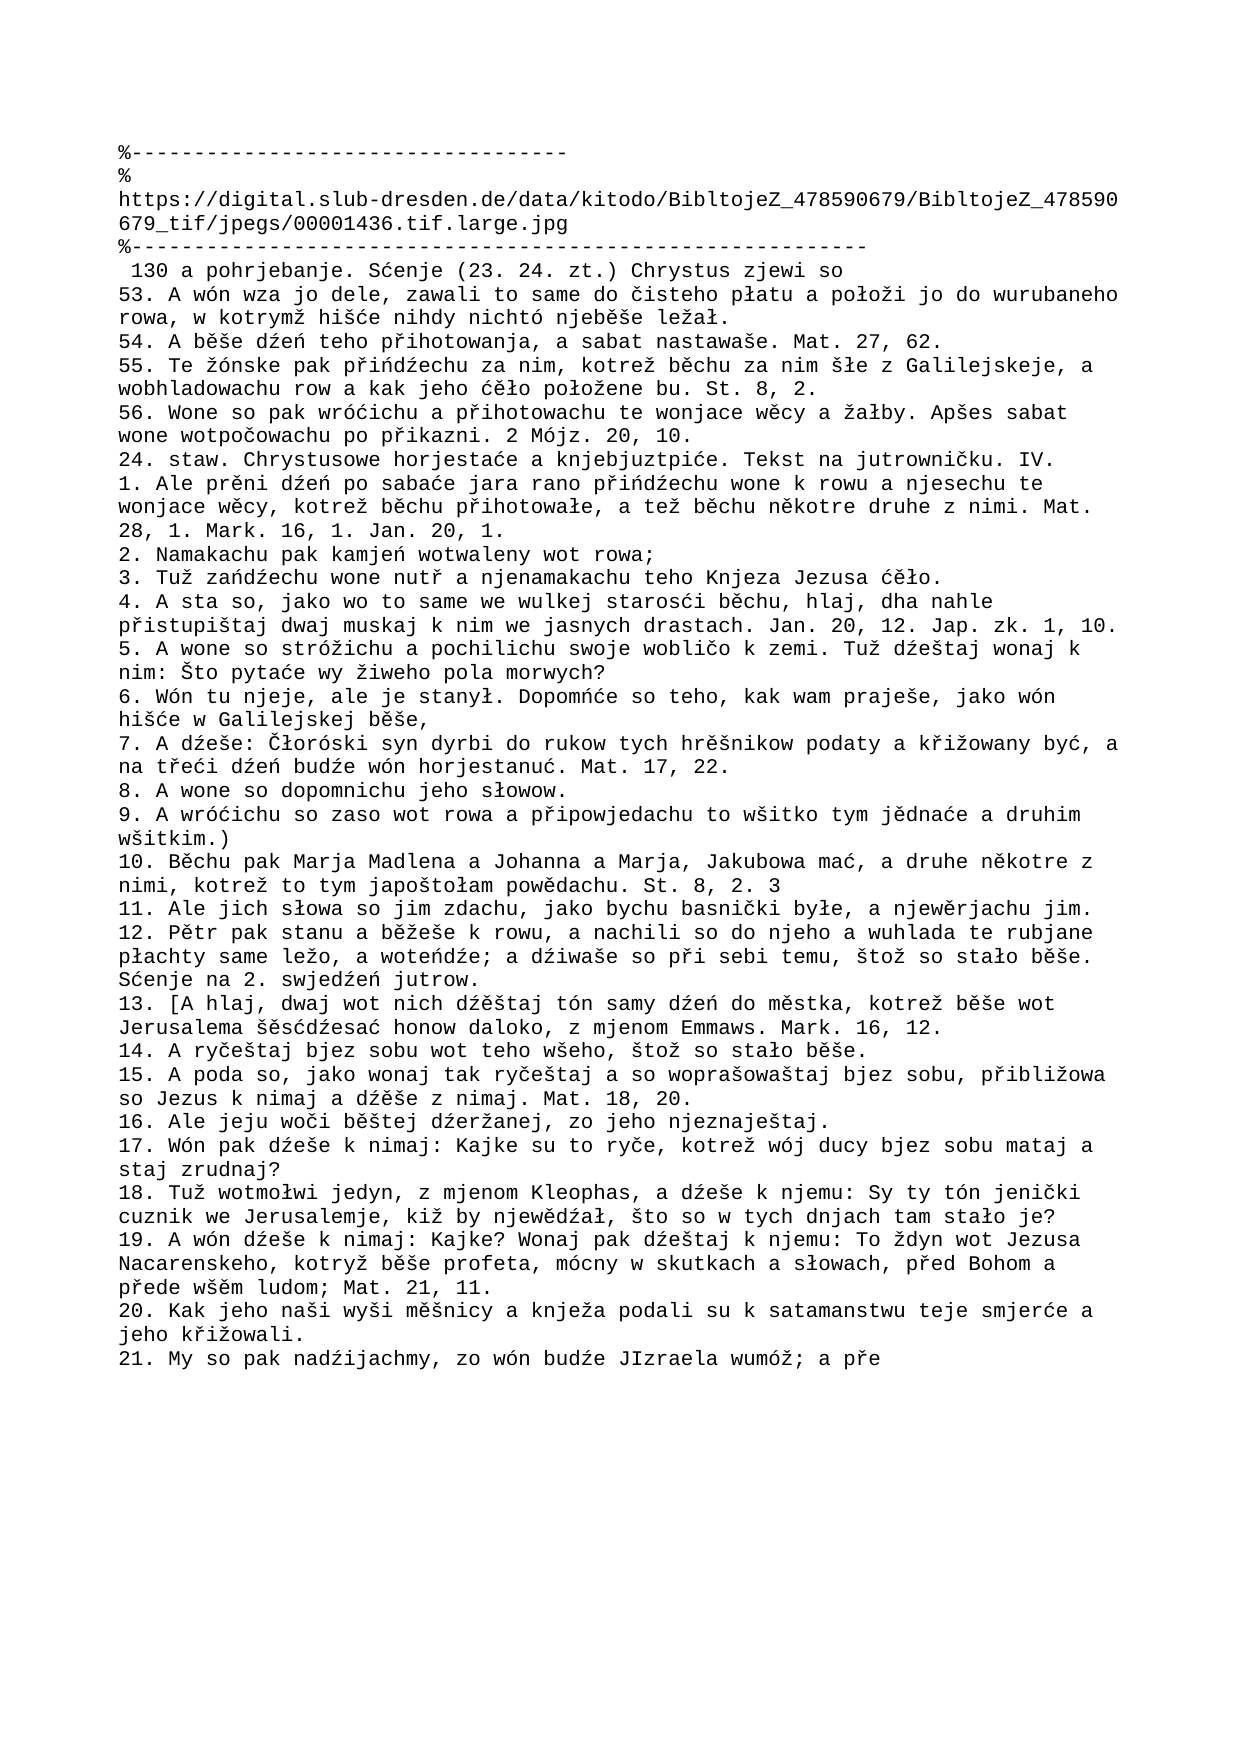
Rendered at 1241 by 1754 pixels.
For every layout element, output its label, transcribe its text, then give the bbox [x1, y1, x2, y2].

text 6. Wón tu njeje, ale je stanył. Dopomńće so teho, kak wam praješe, jako wón hišće w Galilejskej běše, [118, 686, 1122, 733]
text 18. Tuž wotmołwi jedyn, z mjenom Kleophas, a dźeše k njemu: Sy ty tón jenički cuznik we Jerusalemje, kiž by njewědźał, što so w tych dnjach tam stało je? [118, 1182, 1122, 1229]
text %----------------------------------------------------------- [118, 236, 1122, 260]
text 21. My so pak nadźijachmy, zo wón budźe JIzraela wumóž; a pře [118, 1348, 1122, 1371]
text 53. A wón wza jo dele, zawali to same do čisteho płatu a połoži jo do wurubaneho rowa, w kotrymž hišće nihdy nichtó njeběše ležał. [118, 284, 1122, 331]
text 7. A dźeše: Čłoróski syn dyrbi do rukow tych hrěšnikow podaty a křižowany być, a na třeći dźeń budźe wón horjestanuć. Mat. 17, 22. [118, 733, 1122, 780]
text %----------------------------------- [118, 142, 1122, 165]
text 5. A wone so stróžichu a pochilichu swoje wobličo k zemi. Tuž dźeštaj wonaj k nim: Što pytaće wy žiweho pola morwych? [118, 638, 1122, 686]
text 55. Te žónske pak přińdźechu za nim, kotrež běchu za nim šłe z Galilejskeje, a wobhladowachu row a kak jeho ćěło połožene bu. St. 8, 2. [118, 354, 1122, 402]
text 130 a pohrjebanje. Sćenje (23. 24. zt.) Chrystus zjewi so [118, 260, 1122, 284]
text 19. A wón dźeše k nimaj: Kajke? Wonaj pak dźeštaj k njemu: To ždyn wot Jezusa Nacarenskeho, kotryž běše profeta, mócny w skutkach a słowach, před Bohom a přede wšěm ludom; Mat. 21, 11. [118, 1229, 1122, 1300]
text 9. A wróćichu so zaso wot rowa a připowjedachu to wšitko tym jědnaće a druhim wšitkim.) [118, 804, 1122, 851]
text 24. staw. Chrystusowe horjestaće a knjebjuztpiće. Tekst na jutrowničku. IV. [118, 449, 1122, 473]
text 54. A běše dźeń teho přihotowanja, a sabat nastawaše. Mat. 27, 62. [118, 331, 1122, 354]
text 12. Pětr pak stanu a běžeše k rowu, a nachili so do njeho a wuhlada te rubjane płachty same ležo, a woteńdźe; a dźiwaše so při sebi temu, štož so stało běše. Sćenje na 2. swjedźeń jutrow. [118, 922, 1122, 993]
text 14. A ryčeštaj bjez sobu wot teho wšeho, štož so stało běše. [118, 1040, 1122, 1064]
text 56. Wone so pak wróćichu a přihotowachu te wonjace wěcy a žałby. Apšes sabat wone wotpočowachu po přikazni. 2 Mójz. 20, 10. [118, 402, 1122, 449]
text 10. Běchu pak Marja Madlena a Johanna a Marja, Jakubowa mać, a druhe někotre z nimi, kotrež to tym japoštołam powědachu. St. 8, 2. 3 [118, 851, 1122, 898]
text 20. Kak jeho naši wyši měšnicy a knježa podali su k satamanstwu teje smjerće a jeho křižowali. [118, 1300, 1122, 1348]
text 13. [A hlaj, dwaj wot nich dźěštaj tón samy dźeń do městka, kotrež běše wot Jerusalema šěsćdźesać honow daloko, z mjenom Emmaws. Mark. 16, 12. [118, 993, 1122, 1040]
text 2. Namakachu pak kamjeń wotwaleny wot rowa; [118, 544, 1122, 567]
text 16. Ale jeju woči běštej dźeržanej, zo jeho njeznaještaj. [118, 1111, 1122, 1135]
text 4. A sta so, jako wo to same we wulkej starosći běchu, hlaj, dha nahle přistupištaj dwaj muskaj k nim we jasnych drastach. Jan. 20, 12. Jap. zk. 1, 10. [118, 591, 1122, 638]
text 1. Ale prěni dźeń po sabaće jara rano přińdźechu wone k rowu a njesechu te wonjace wěcy, kotrež běchu přihotowałe, a tež běchu někotre druhe z nimi. Mat. 28, 1. Mark. 16, 1. Jan. 20, 1. [118, 473, 1122, 544]
text 15. A poda so, jako wonaj tak ryčeštaj a so woprašowaštaj bjez sobu, přibližowa so Jezus k nimaj a dźěše z nimaj. Mat. 18, 20. [118, 1064, 1122, 1111]
text % https://digital.slub-dresden.de/data/kitodo/BibltojeZ_478590679/BibltojeZ_478590679_tif/jpegs/00001436.tif.large.jpg [118, 165, 1122, 236]
text 11. Ale jich słowa so jim zdachu, jako bychu basnički byłe, a njewěrjachu jim. [118, 898, 1122, 922]
text 8. A wone so dopomnichu jeho słowow. [118, 780, 1122, 804]
text 3. Tuž zańdźechu wone nutř a njenamakachu teho Knjeza Jezusa ćěło. [118, 567, 1122, 591]
text 17. Wón pak dźeše k nimaj: Kajke su to ryče, kotrež wój ducy bjez sobu mataj a staj zrudnaj? [118, 1135, 1122, 1182]
